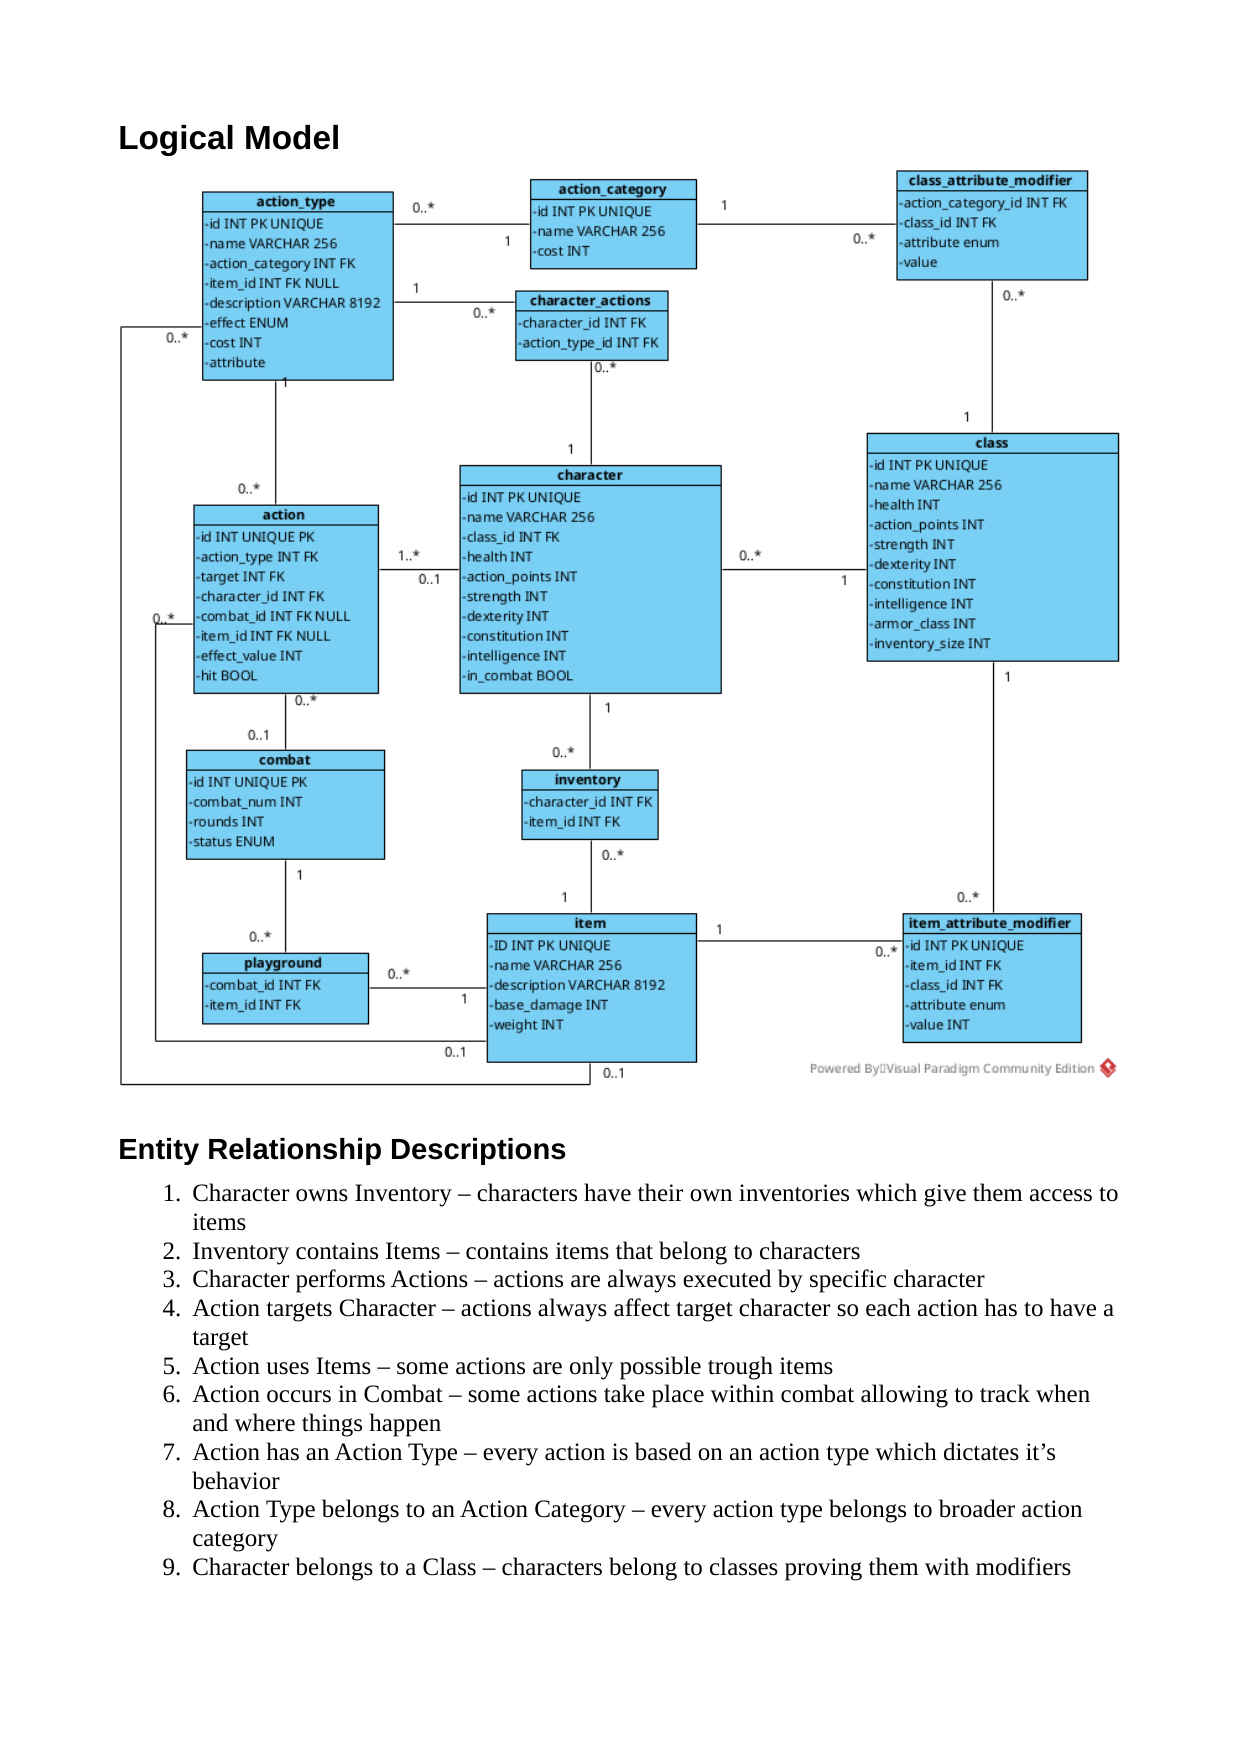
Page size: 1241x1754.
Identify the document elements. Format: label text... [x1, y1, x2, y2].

list Inventory contains Items – contains items that belong to characters [162, 1236, 1122, 1264]
list Character owns Inventory – characters have their own inventories which give them access to items [162, 1178, 1122, 1236]
list Character belongs to a Class – characters belong to classes proving them with modifiers [162, 1552, 1122, 1581]
subtitle Logical Model [118, 118, 1122, 157]
list Action targets Character – actions always affect target character so each action has to have a target [162, 1293, 1122, 1351]
list Character performs Actions – actions are always executed by specific character [162, 1264, 1122, 1293]
picture [118, 169, 1123, 1089]
list Action uses Items – some actions are only possible trough items [162, 1351, 1122, 1379]
subtitle Entity Relationship Descriptions [118, 1132, 1122, 1166]
list Action occurs in Combat – some actions take place within combat allowing to track when and where things happen [162, 1379, 1122, 1437]
list Action Type belongs to an Action Category – every action type belongs to broader action category [162, 1494, 1122, 1552]
list Action has an Action Type – every action is based on an action type which dictates it’s behavior [162, 1437, 1122, 1494]
